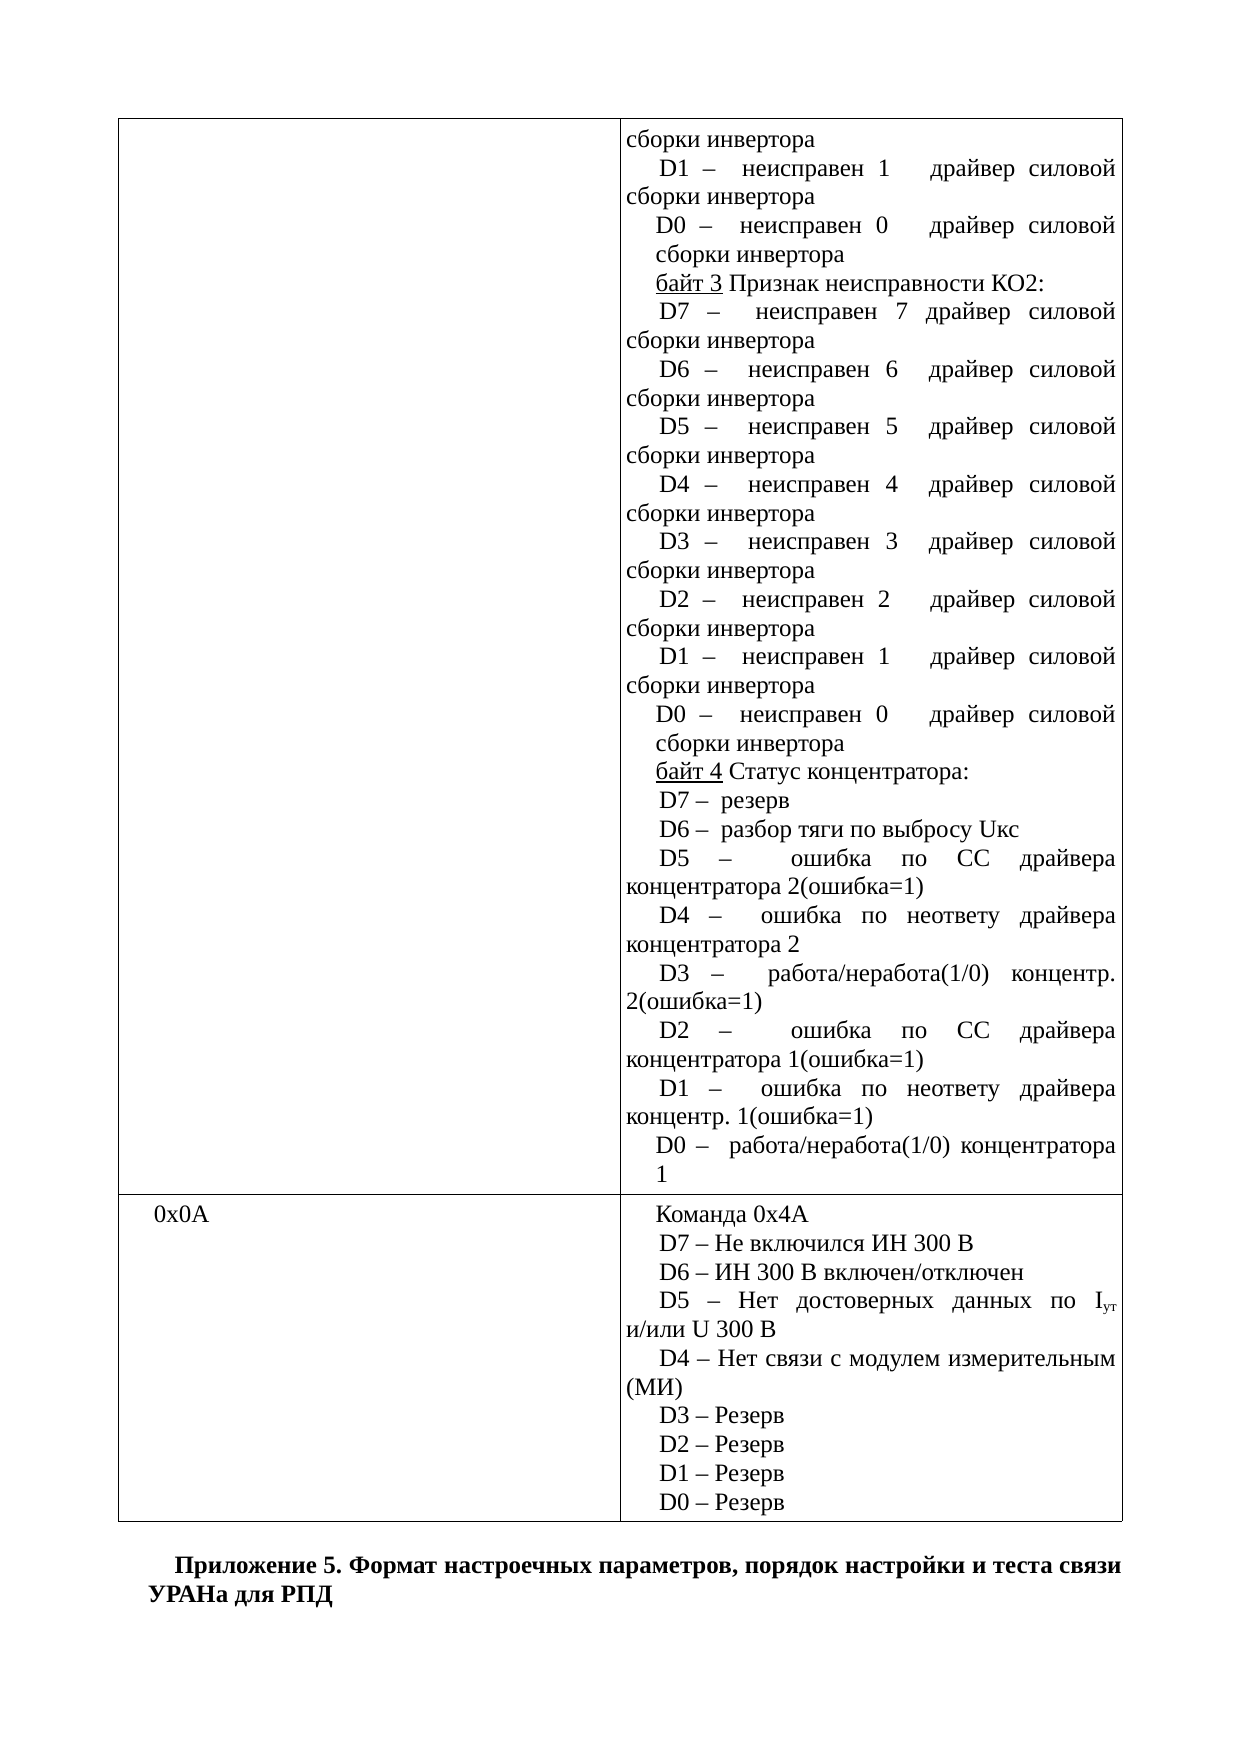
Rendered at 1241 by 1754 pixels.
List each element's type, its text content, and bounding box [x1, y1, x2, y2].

table_cell Команда 0x4A D7 – Не включился ИН 300 В D6 – ИН 300 В включен/отключен D5 – Нет достоверных данных по Iут и/или U 300 В D4 – Нет связи с модулем измерительным (МИ) D3 – Резерв D2 – Резерв D1 – Резерв D0 – Резерв [621, 1195, 1122, 1521]
table_cell [119, 119, 620, 1193]
table_cell сборки инвертора D1 – неисправен 1 драйвер силовой сборки инвертора D0 – неисправен 0 драйвер силовой сборки инвертора байт 3 Признак неисправности КО2: D7 – неисправен 7 драйвер силовой сборки инвертора D6 – неисправен 6 драйвер силовой сборки инвертора D5 – неисправен 5 драйвер силовой сборки инвертора D4 – неисправен 4 драйвер силовой сборки инвертора D3 – неисправен 3 драйвер силовой сборки инвертора D2 – неисправен 2 драйвер силовой сборки инвертора D1 – неисправен 1 драйвер силовой сборки инвертора D0 – неисправен 0 драйвер силовой сборки инвертора байт 4 Статус концентратора: D7 – резерв D6 – разбор тяги по выбросу Uкс D5 – ошибка по СС драйвера концентратора 2(ошибка=1) D4 – ошибка по неответу драйвера концентратора 2 D3 – работа/неработа(1/0) концентр. 2(ошибка=1) D2 – ошибка по СС драйвера концентратора 1(ошибка=1) D1 – ошибка по неответу драйвера концентр. 1(ошибка=1) D0 – работа/неработа(1/0) концентратора 1 [621, 119, 1122, 1193]
table_cell 0x0A [119, 1195, 620, 1521]
text Приложение 5. Формат настроечных параметров, порядок настройки и теста связи УРАНа для РПД [148, 1550, 1122, 1608]
